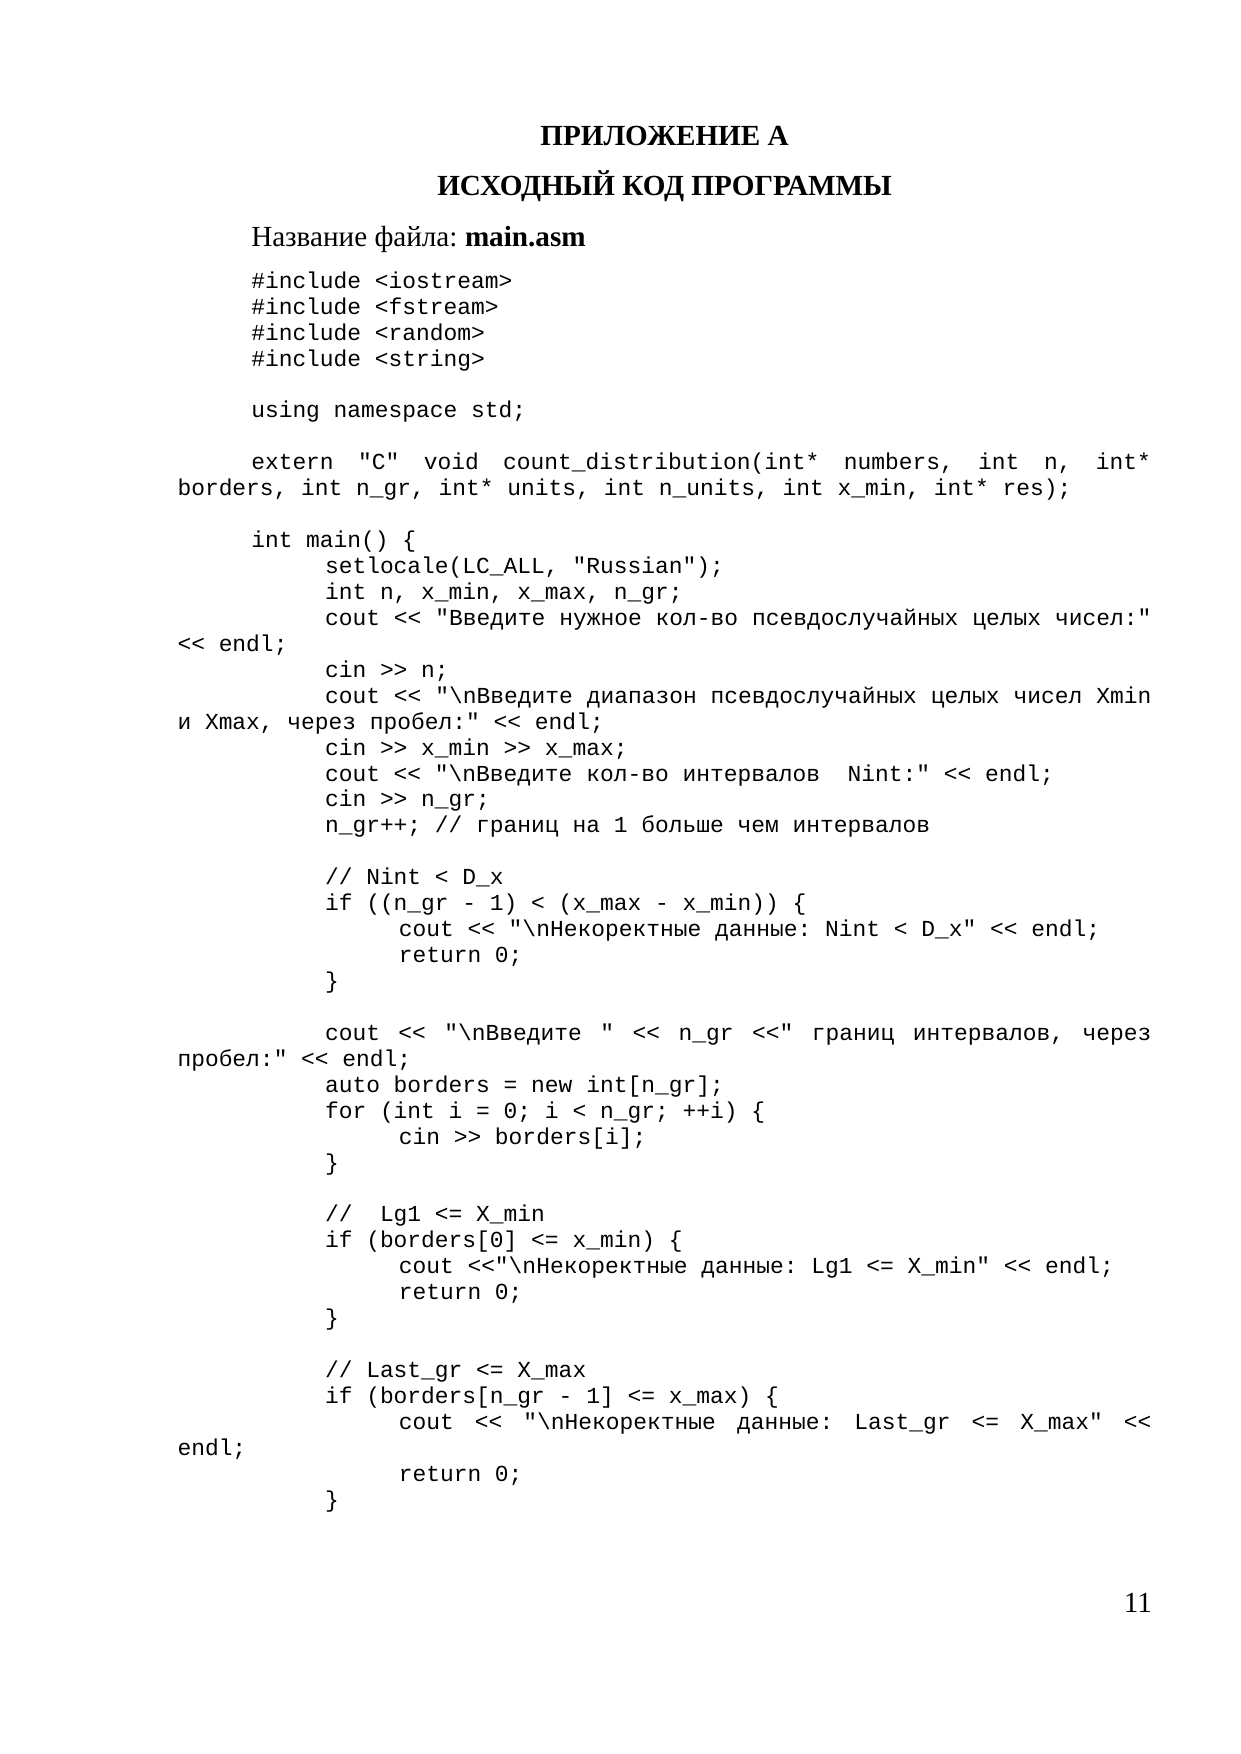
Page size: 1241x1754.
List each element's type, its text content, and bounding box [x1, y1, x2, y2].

text cout << "\nВведите диапазон псевдослучайных целых чисел Xmin и Xmax, через пробел:" << endl; [177, 684, 1152, 736]
text cout << "\nНекоректные данные: Nint < D_x" << endl; [177, 917, 1152, 943]
text // Nint < D_x [177, 866, 1152, 892]
text } [177, 1151, 1152, 1177]
text // Lg1 <= X_min [177, 1203, 1152, 1229]
text #include <string> [177, 347, 1152, 373]
text cin >> x_min >> x_max; [177, 736, 1152, 762]
text } [177, 1488, 1152, 1514]
text if (borders[0] <= x_min) { [177, 1229, 1152, 1255]
text // Last_gr <= X_max [177, 1358, 1152, 1384]
text #include <random> [177, 321, 1152, 347]
text cout << "\nНекоректные данные: Last_gr <= X_max" << endl; [177, 1410, 1152, 1462]
subtitle Приложение А Исходный код программы [177, 118, 1152, 202]
text return 0; [177, 1462, 1152, 1488]
text n_gr++; // границ на 1 больше чем интервалов [177, 814, 1152, 840]
text int main() { [177, 528, 1152, 554]
text cin >> borders[i]; [177, 1125, 1152, 1151]
text return 0; [177, 943, 1152, 969]
text Название файла: main.asm [177, 219, 1152, 252]
text cout << "\nВведите кол-во интервалов Nint:" << endl; [177, 762, 1152, 788]
text auto borders = new int[n_gr]; [177, 1073, 1152, 1099]
text } [177, 969, 1152, 995]
text extern "C" void count_distribution(int* numbers, int n, int* borders, int n_gr, int* units, int n_units, int x_min, int* res); [177, 451, 1152, 502]
text #include <fstream> [177, 295, 1152, 321]
text #include <iostream> [177, 269, 1152, 295]
text if (borders[n_gr - 1] <= x_max) { [177, 1384, 1152, 1410]
text cout <<"\nНекоректные данные: Lg1 <= X_min" << endl; [177, 1255, 1152, 1281]
text } [177, 1307, 1152, 1332]
text cout << "Введите нужное кол-во псевдослучайных целых чисел:" << endl; [177, 606, 1152, 658]
text cin >> n_gr; [177, 788, 1152, 814]
text setlocale(LC_ALL, "Russian"); [177, 554, 1152, 580]
text if ((n_gr - 1) < (x_max - x_min)) { [177, 892, 1152, 917]
text for (int i = 0; i < n_gr; ++i) { [177, 1099, 1152, 1125]
text int n, x_min, x_max, n_gr; [177, 580, 1152, 606]
text return 0; [177, 1281, 1152, 1307]
text cin >> n; [177, 658, 1152, 684]
text cout << "\nВведите " << n_gr <<" границ интервалов, через пробел:" << endl; [177, 1021, 1152, 1073]
text using namespace std; [177, 399, 1152, 425]
